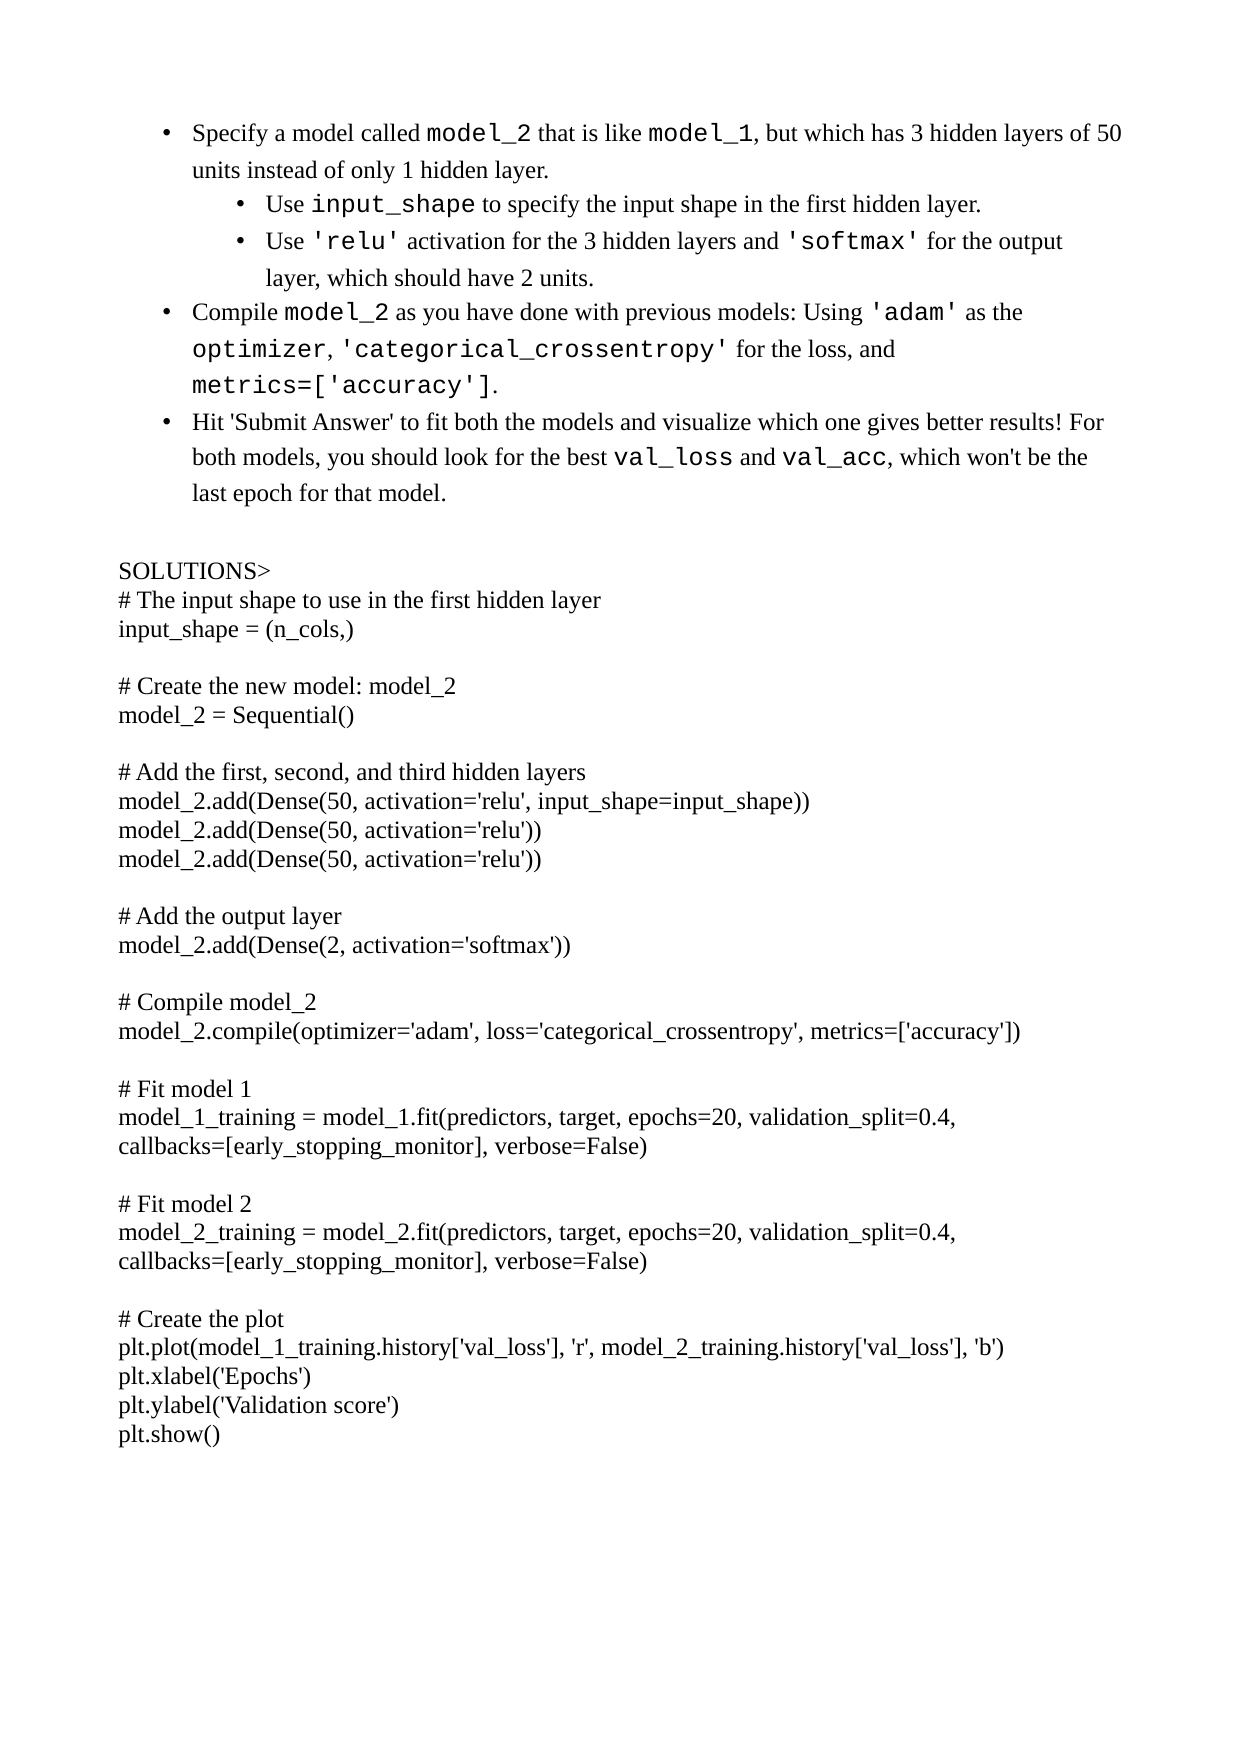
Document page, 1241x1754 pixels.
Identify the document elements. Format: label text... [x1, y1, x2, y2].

list Use 'relu' activation for the 3 hidden layers and 'softmax' for the output layer, which should have 2 units. [236, 226, 1122, 291]
text # Create the plot [118, 1304, 1122, 1332]
text model_2.compile(optimizer='adam', loss='categorical_crossentropy', metrics=['accuracy']) [118, 1016, 1122, 1045]
text input_shape = (n_cols,) [118, 614, 1122, 642]
text model_2.add(Dense(2, activation='softmax')) [118, 930, 1122, 959]
text # Add the first, second, and third hidden layers [118, 757, 1122, 786]
text model_1_training = model_1.fit(predictors, target, epochs=20, validation_split=0.4, callbacks=[early_stopping_monitor], verbose=False) [118, 1102, 1122, 1160]
text # Fit model 1 [118, 1074, 1122, 1102]
list Use input_shape to specify the input shape in the first hidden layer. [236, 189, 1122, 220]
text plt.xlabel('Epochs') [118, 1361, 1122, 1390]
text # Fit model 2 [118, 1189, 1122, 1217]
text # Compile model_2 [118, 987, 1122, 1016]
list Hit 'Submit Answer' to fit both the models and visualize which one gives better results! For both models, you should look for the best val_loss and val_acc, which won't be the last epoch for that model. [162, 407, 1122, 507]
text model_2_training = model_2.fit(predictors, target, epochs=20, validation_split=0.4, callbacks=[early_stopping_monitor], verbose=False) [118, 1217, 1122, 1275]
text plt.ylabel('Validation score') [118, 1390, 1122, 1419]
list Specify a model called model_2 that is like model_1, but which has 3 hidden layers of 50 units instead of only 1 hidden layer. [162, 118, 1122, 183]
text SOLUTIONS> [118, 556, 1122, 585]
text # The input shape to use in the first hidden layer [118, 585, 1122, 614]
text # Create the new model: model_2 [118, 671, 1122, 700]
text model_2.add(Dense(50, activation='relu')) [118, 844, 1122, 872]
text # Add the output layer [118, 901, 1122, 930]
text model_2.add(Dense(50, activation='relu')) [118, 815, 1122, 844]
text model_2 = Sequential() [118, 700, 1122, 729]
text plt.plot(model_1_training.history['val_loss'], 'r', model_2_training.history['val_loss'], 'b') [118, 1332, 1122, 1361]
text plt.show() [118, 1419, 1122, 1447]
text model_2.add(Dense(50, activation='relu', input_shape=input_shape)) [118, 786, 1122, 815]
list Compile model_2 as you have done with previous models: Using 'adam' as the optimizer, 'categorical_crossentropy' for the loss, and metrics=['accuracy']. [162, 297, 1122, 401]
